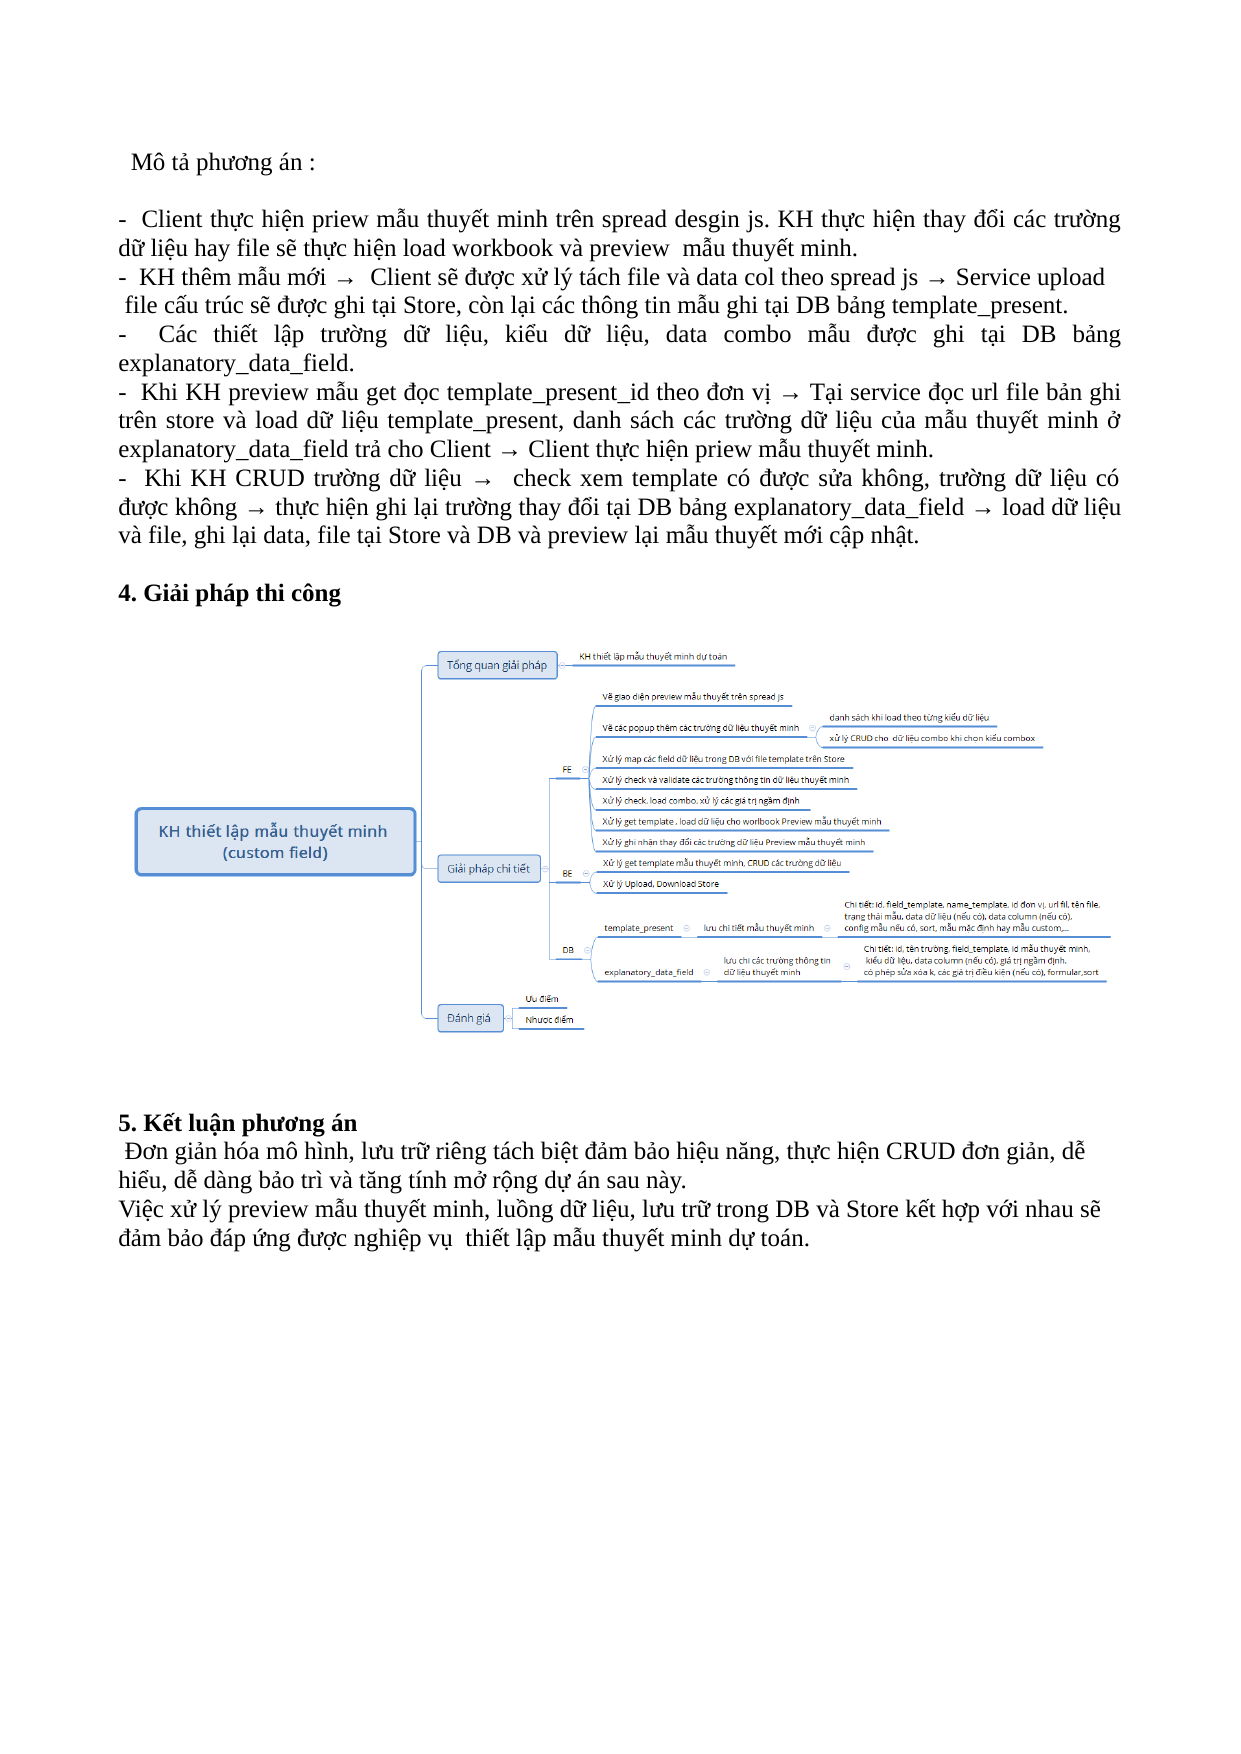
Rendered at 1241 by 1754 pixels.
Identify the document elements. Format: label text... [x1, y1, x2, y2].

text 5. Kết luận phương án [118, 1108, 1122, 1136]
text - Khi KH preview mẫu get đọc template_present_id theo đơn vị → Tại service đọc url file bản ghi trên store và load dữ liệu template_present, danh sách các trường dữ liệu của mẫu thuyết minh ở explanatory_data_field trả cho Client → Client thực hiện priew mẫu thuyết minh. [118, 377, 1122, 463]
text - Các thiết lập trường dữ liệu, kiểu dữ liệu, data combo mẫu được ghi tại DB bảng explanatory_data_field. [118, 319, 1122, 377]
text Đơn giản hóa mô hình, lưu trữ riêng tách biệt đảm bảo hiệu năng, thực hiện CRUD đơn giản, dễ hiểu, dễ dàng bảo trì và tăng tính mở rộng dự án sau này. [118, 1136, 1122, 1194]
text 4. Giải pháp thi công [118, 578, 1122, 607]
text Mô tả phương án : [118, 147, 1122, 176]
text - KH thêm mẫu mới → Client sẽ được xử lý tách file và data col theo spread js → Service upload [118, 262, 1122, 291]
picture [118, 635, 1123, 1051]
text - Khi KH CRUD trường dữ liệu → check xem template có được sửa không, trường dữ liệu có được không → thực hiện ghi lại trường thay đổi tại DB bảng explanatory_data_field → load dữ liệu và file, ghi lại data, file tại Store và DB và preview lại mẫu thuyết mới cập nhật. [118, 463, 1122, 549]
text file cấu trúc sẽ được ghi tại Store, còn lại các thông tin mẫu ghi tại DB bảng template_present. [118, 291, 1122, 319]
text - Client thực hiện priew mẫu thuyết minh trên spread desgin js. KH thực hiện thay đổi các trường dữ liệu hay file sẽ thực hiện load workbook và preview mẫu thuyết minh. [118, 204, 1122, 262]
text Việc xử lý preview mẫu thuyết minh, luồng dữ liệu, lưu trữ trong DB và Store kết hợp với nhau sẽ đảm bảo đáp ứng được nghiệp vụ thiết lập mẫu thuyết minh dự toán. [118, 1194, 1122, 1251]
